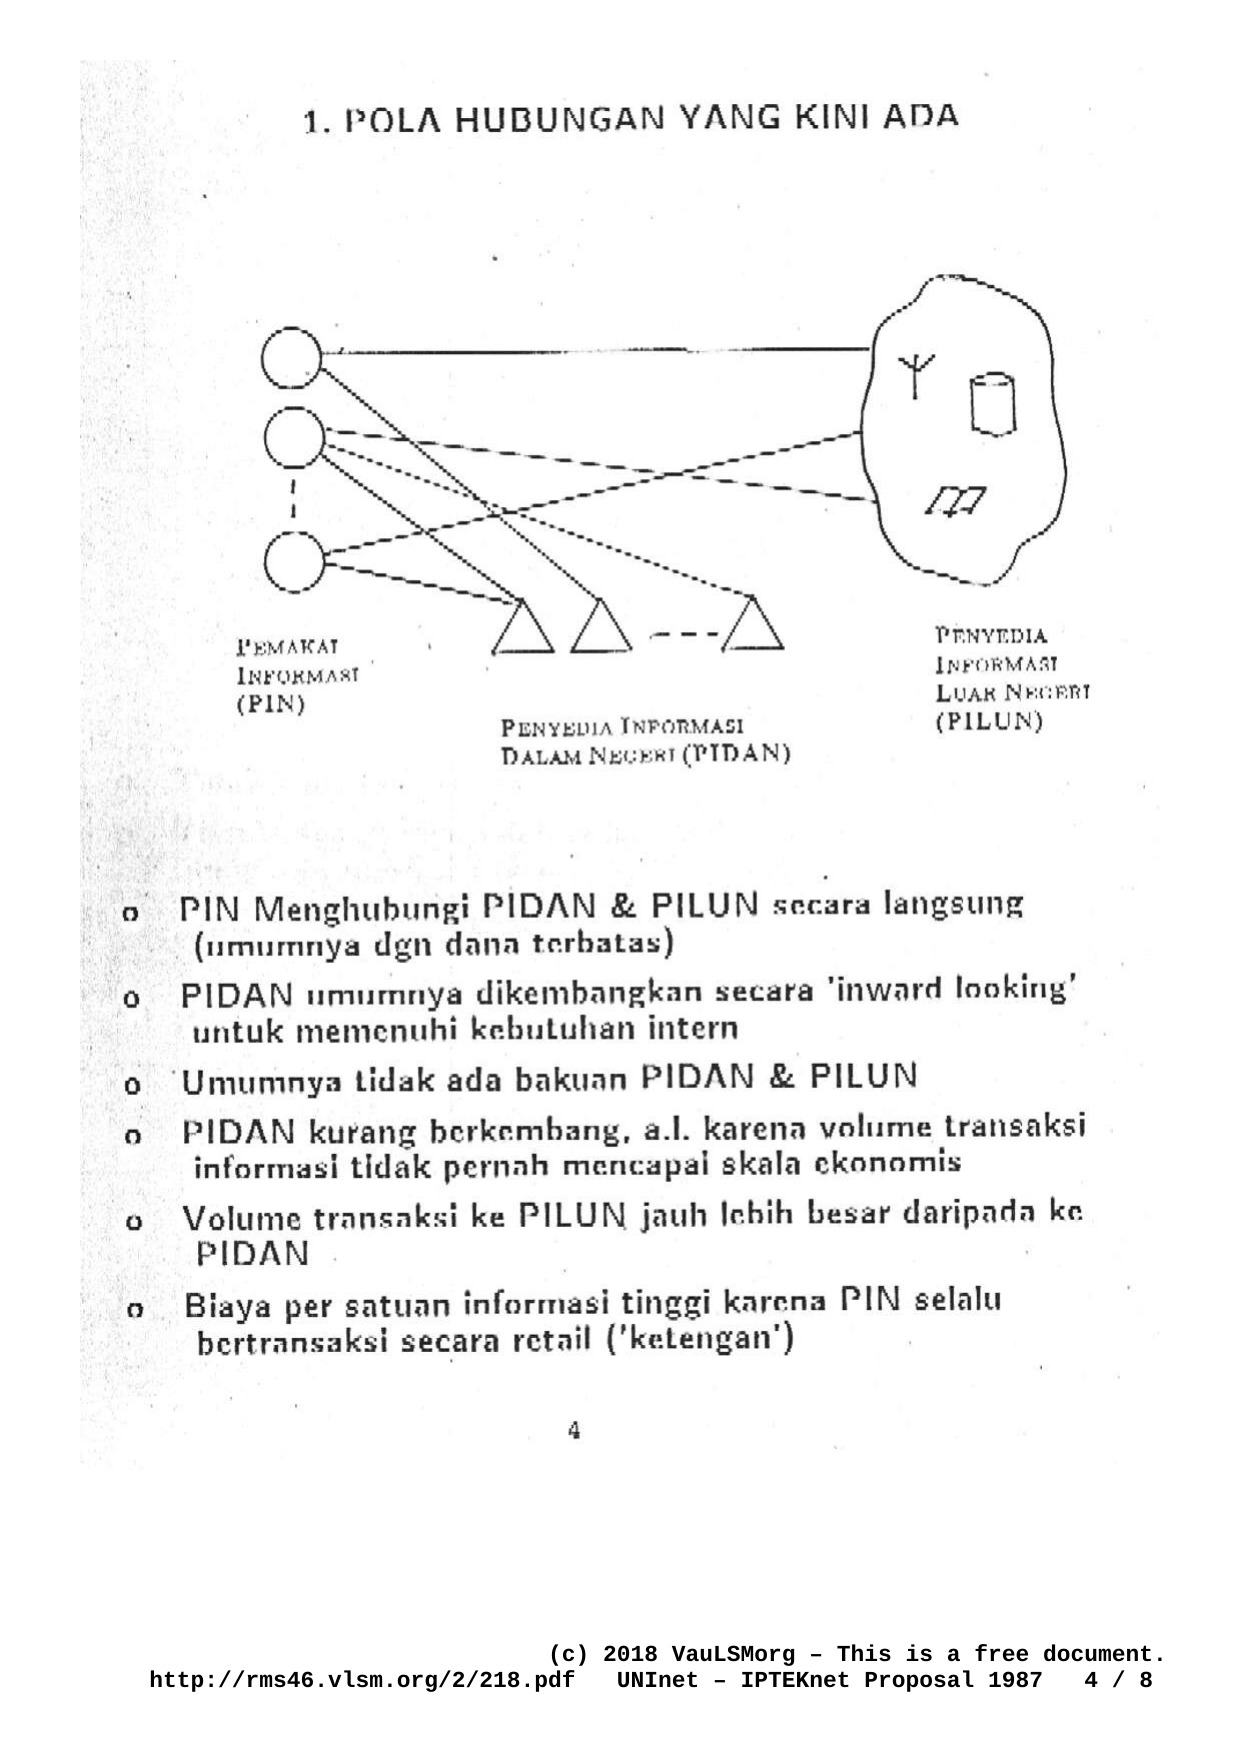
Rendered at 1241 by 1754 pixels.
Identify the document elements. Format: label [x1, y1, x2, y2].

picture [80, 60, 1160, 1470]
